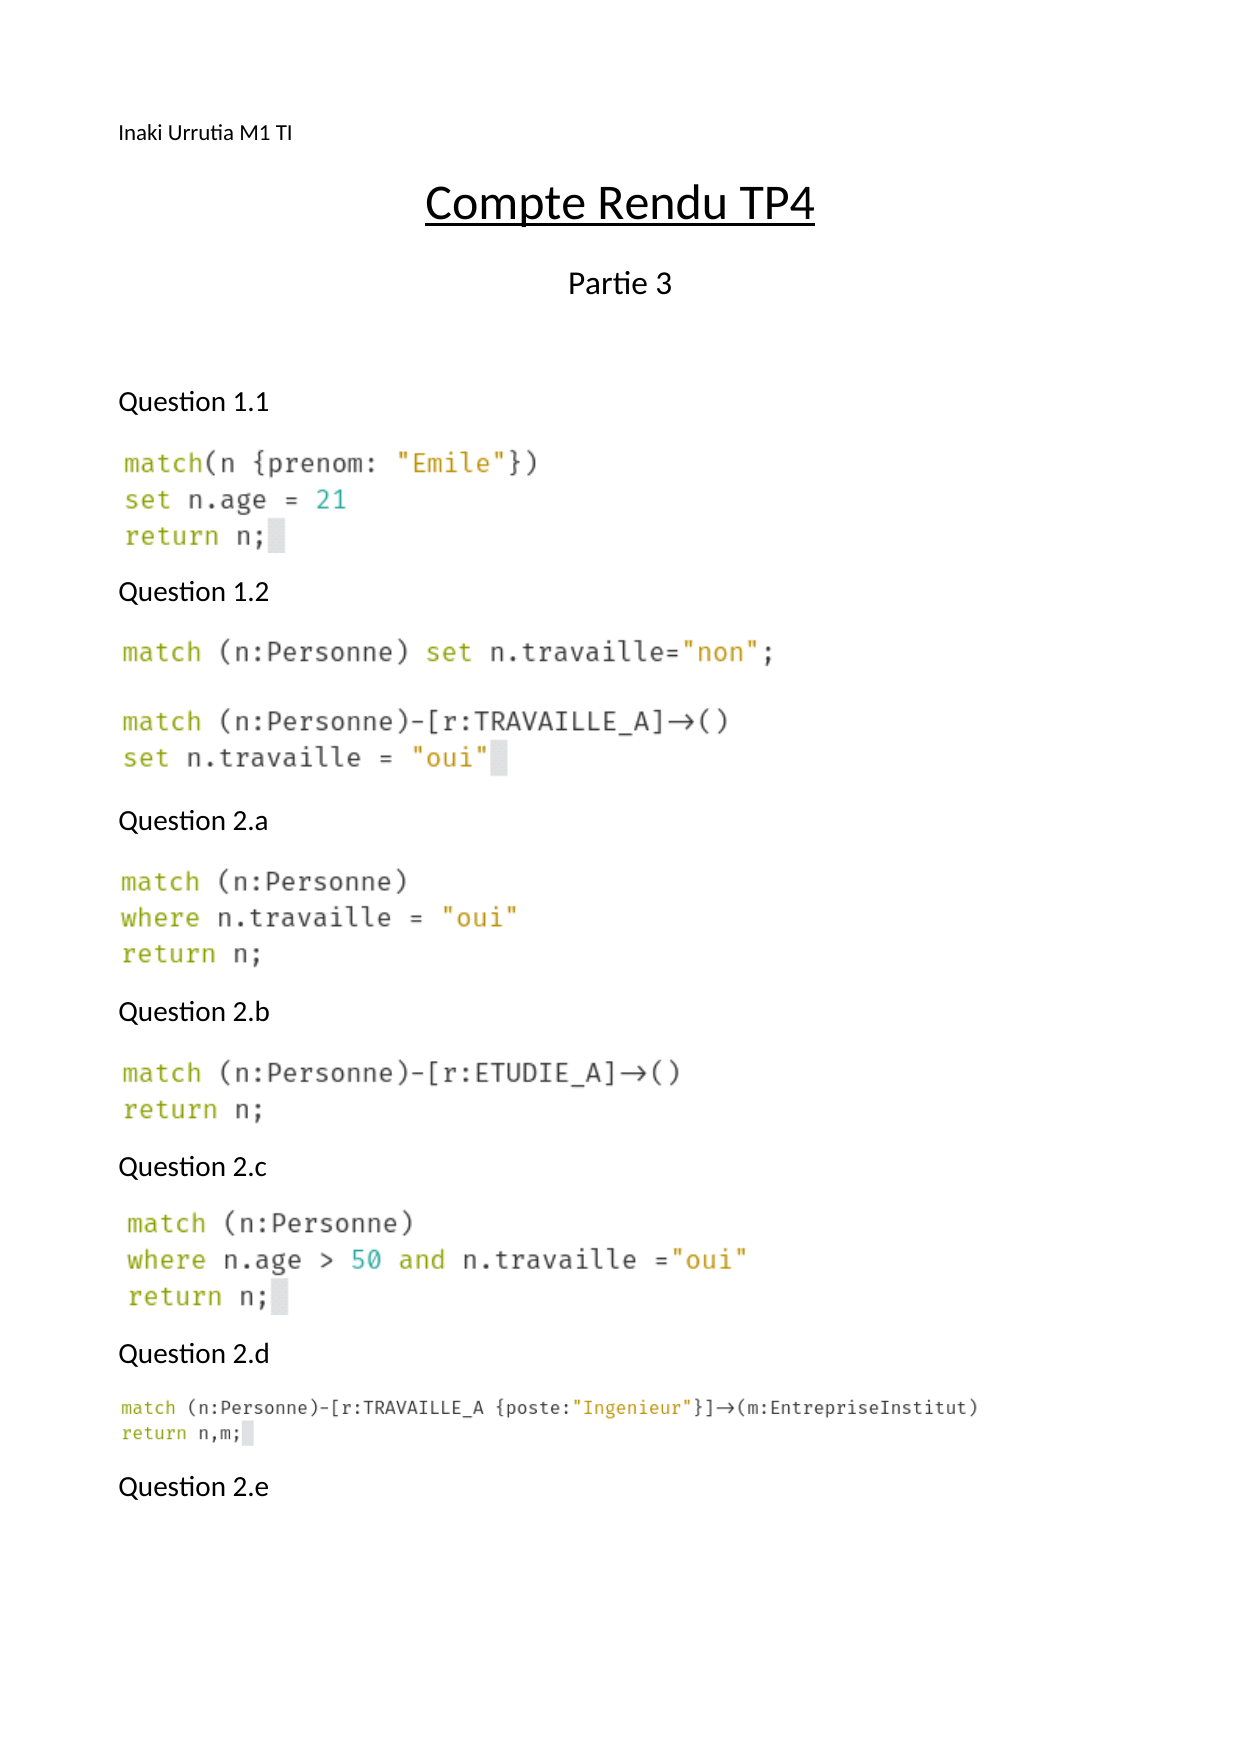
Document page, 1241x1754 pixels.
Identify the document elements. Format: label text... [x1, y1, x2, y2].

text Inaki Urrutia M1 TI [118, 118, 1122, 146]
text Question 2.e [118, 1468, 1122, 1504]
text Question 2.b [118, 993, 1122, 1028]
text Compte Rendu TP4 [118, 171, 1122, 232]
text Question 2.c [118, 1148, 1122, 1184]
text Partie 3 [118, 262, 1122, 303]
text Question 1.1 [118, 383, 1122, 418]
text Question 1.2 [118, 573, 1122, 609]
text Question 2.d [118, 1335, 1122, 1371]
text Question 2.a [118, 802, 1122, 837]
